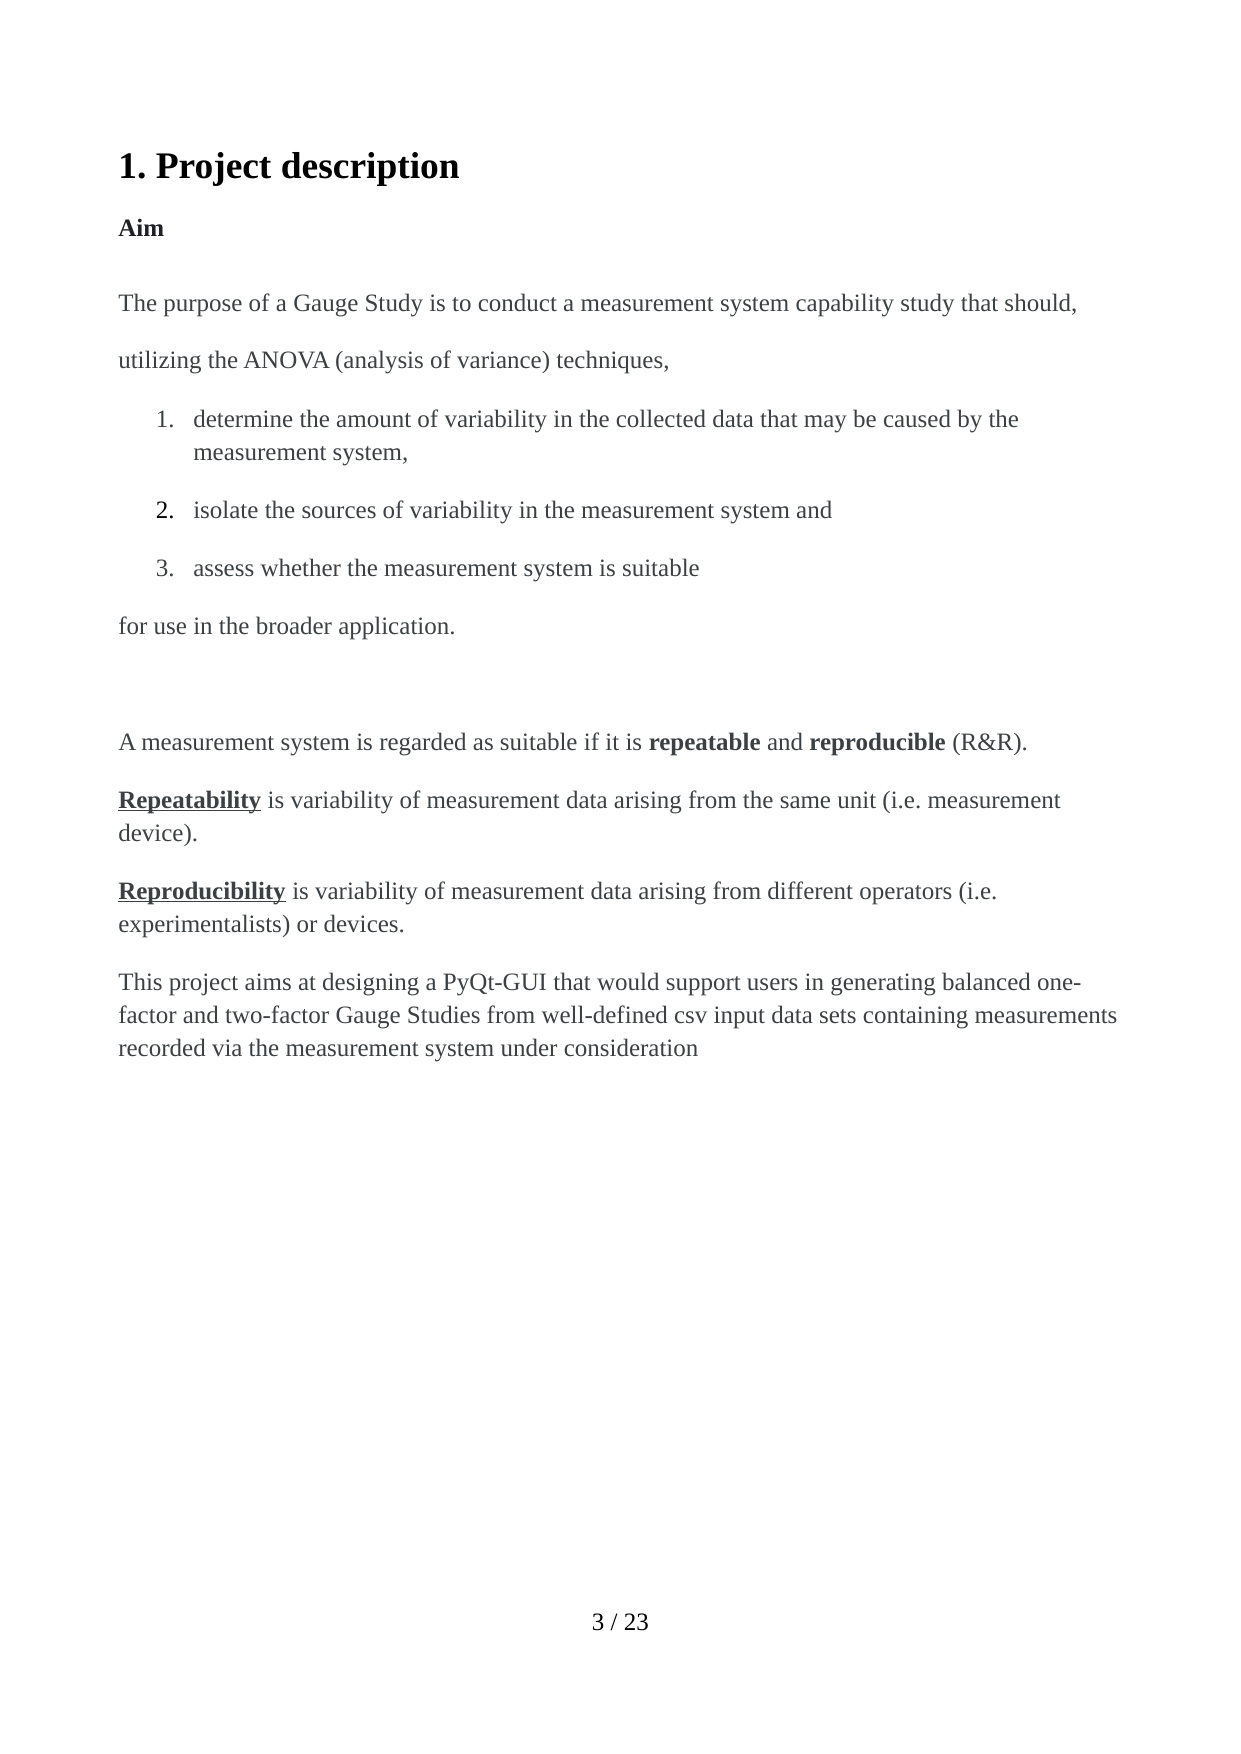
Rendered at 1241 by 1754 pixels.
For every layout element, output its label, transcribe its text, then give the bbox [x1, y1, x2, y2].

text A measurement system is regarded as suitable if it is repeatable and reproducible (R&R). [118, 727, 1122, 756]
text This project aims at designing a PyQt-GUI that would support users in generating balanced one-factor and two-factor Gauge Studies from well-defined csv input data sets containing measurements recorded via the measurement system under consideration [118, 967, 1122, 1062]
text for use in the broader application. [118, 611, 1122, 639]
text The purpose of a Gauge Study is to conduct a measurement system capability study that should, [118, 254, 1122, 316]
text Repeatability is variability of measurement data arising from the same unit (i.e. measurement device). [118, 785, 1122, 847]
subtitle Aim [118, 213, 1122, 242]
list assess whether the measurement system is suitable [156, 553, 1122, 581]
list isolate the sources of variability in the measurement system and [156, 495, 1122, 523]
list determine the amount of variability in the collected data that may be caused by the measurement system, [156, 404, 1122, 465]
text utilizing the ANOVA (analysis of variance) techniques, [118, 346, 1122, 374]
subtitle 1. Project description [118, 143, 1122, 186]
text Reproducibility is variability of measurement data arising from different operators (i.e. experimentalists) or devices. [118, 876, 1122, 938]
